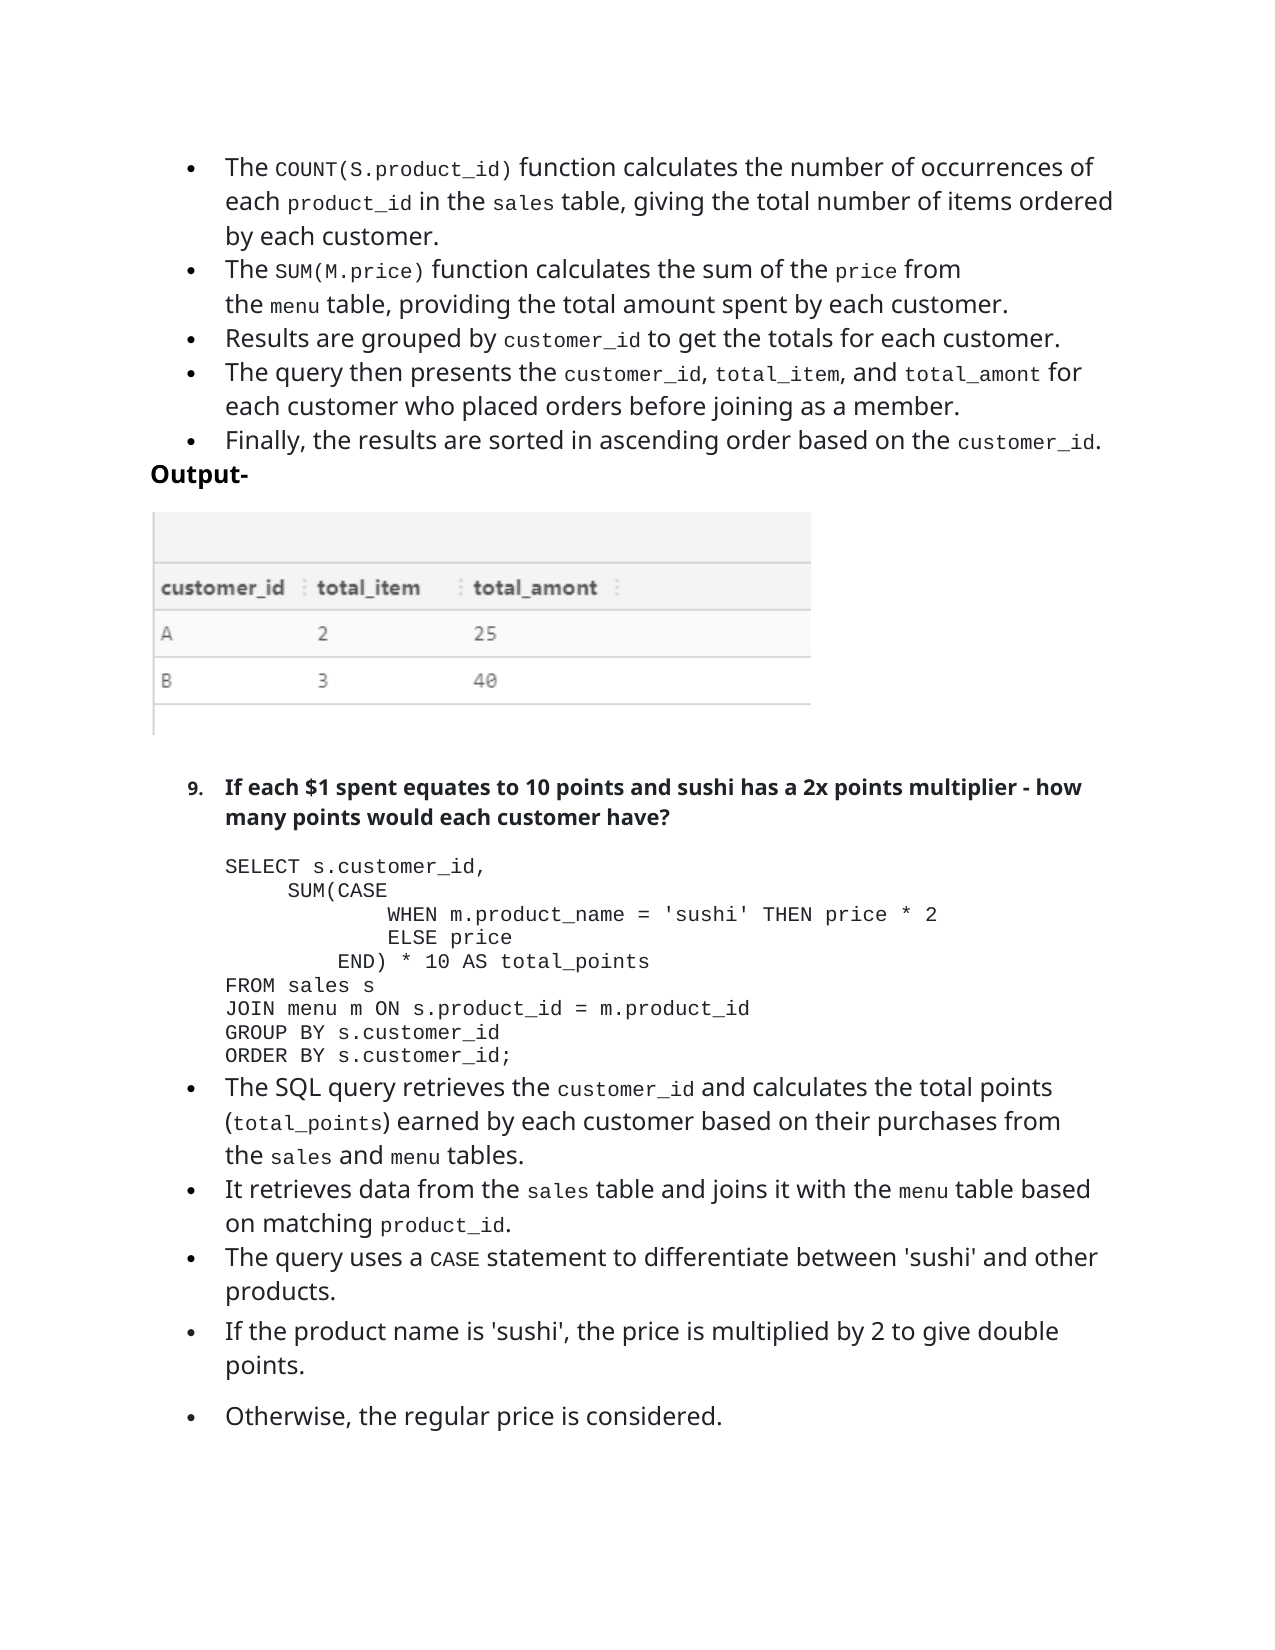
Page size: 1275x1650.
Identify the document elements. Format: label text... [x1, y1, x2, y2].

list The COUNT(S.product_id) function calculates the number of occurrences of each product_id in the sales table, giving the total number of items ordered by each customer. [187, 150, 1125, 252]
list The SQL query retrieves the customer_id and calculates the total points (total_points) earned by each customer based on their purchases from the sales and menu tables. [187, 1069, 1125, 1171]
text SUM(CASE [225, 880, 1125, 904]
text GROUP BY s.customer_id [225, 1022, 1125, 1046]
text Output- [150, 457, 1125, 491]
list Results are grouped by customer_id to get the totals for each customer. [187, 320, 1125, 354]
list The query then presents the customer_id, total_item, and total_amont for each customer who placed orders before joining as a member. [187, 354, 1125, 422]
list The query uses a CASE statement to differentiate between 'sushi' and other products. [187, 1239, 1125, 1308]
text FROM sales s [225, 974, 1125, 998]
list If the product name is 'sushi', the price is multiplied by 2 to give double points. [187, 1314, 1125, 1382]
text END) * 10 AS total_points [225, 951, 1125, 974]
list Otherwise, the regular price is considered. [187, 1399, 1125, 1433]
text WHEN m.product_name = 'sushi' THEN price * 2 [225, 904, 1125, 927]
text ORDER BY s.customer_id; [225, 1046, 1125, 1069]
list If each $1 spent equates to 10 points and sushi has a 2x points multiplier - how many points would each customer have? [187, 772, 1125, 831]
text SELECT s.customer_id, [225, 856, 1125, 880]
list Finally, the results are sorted in ascending order based on the customer_id. [187, 422, 1125, 457]
list It retrieves data from the sales table and joins it with the menu table based on matching product_id. [187, 1171, 1125, 1239]
text JOIN menu m ON s.product_id = m.product_id [225, 998, 1125, 1022]
text ELSE price [225, 927, 1125, 951]
list The SUM(M.price) function calculates the sum of the price from the menu table, providing the total amount spent by each customer. [187, 252, 1125, 320]
